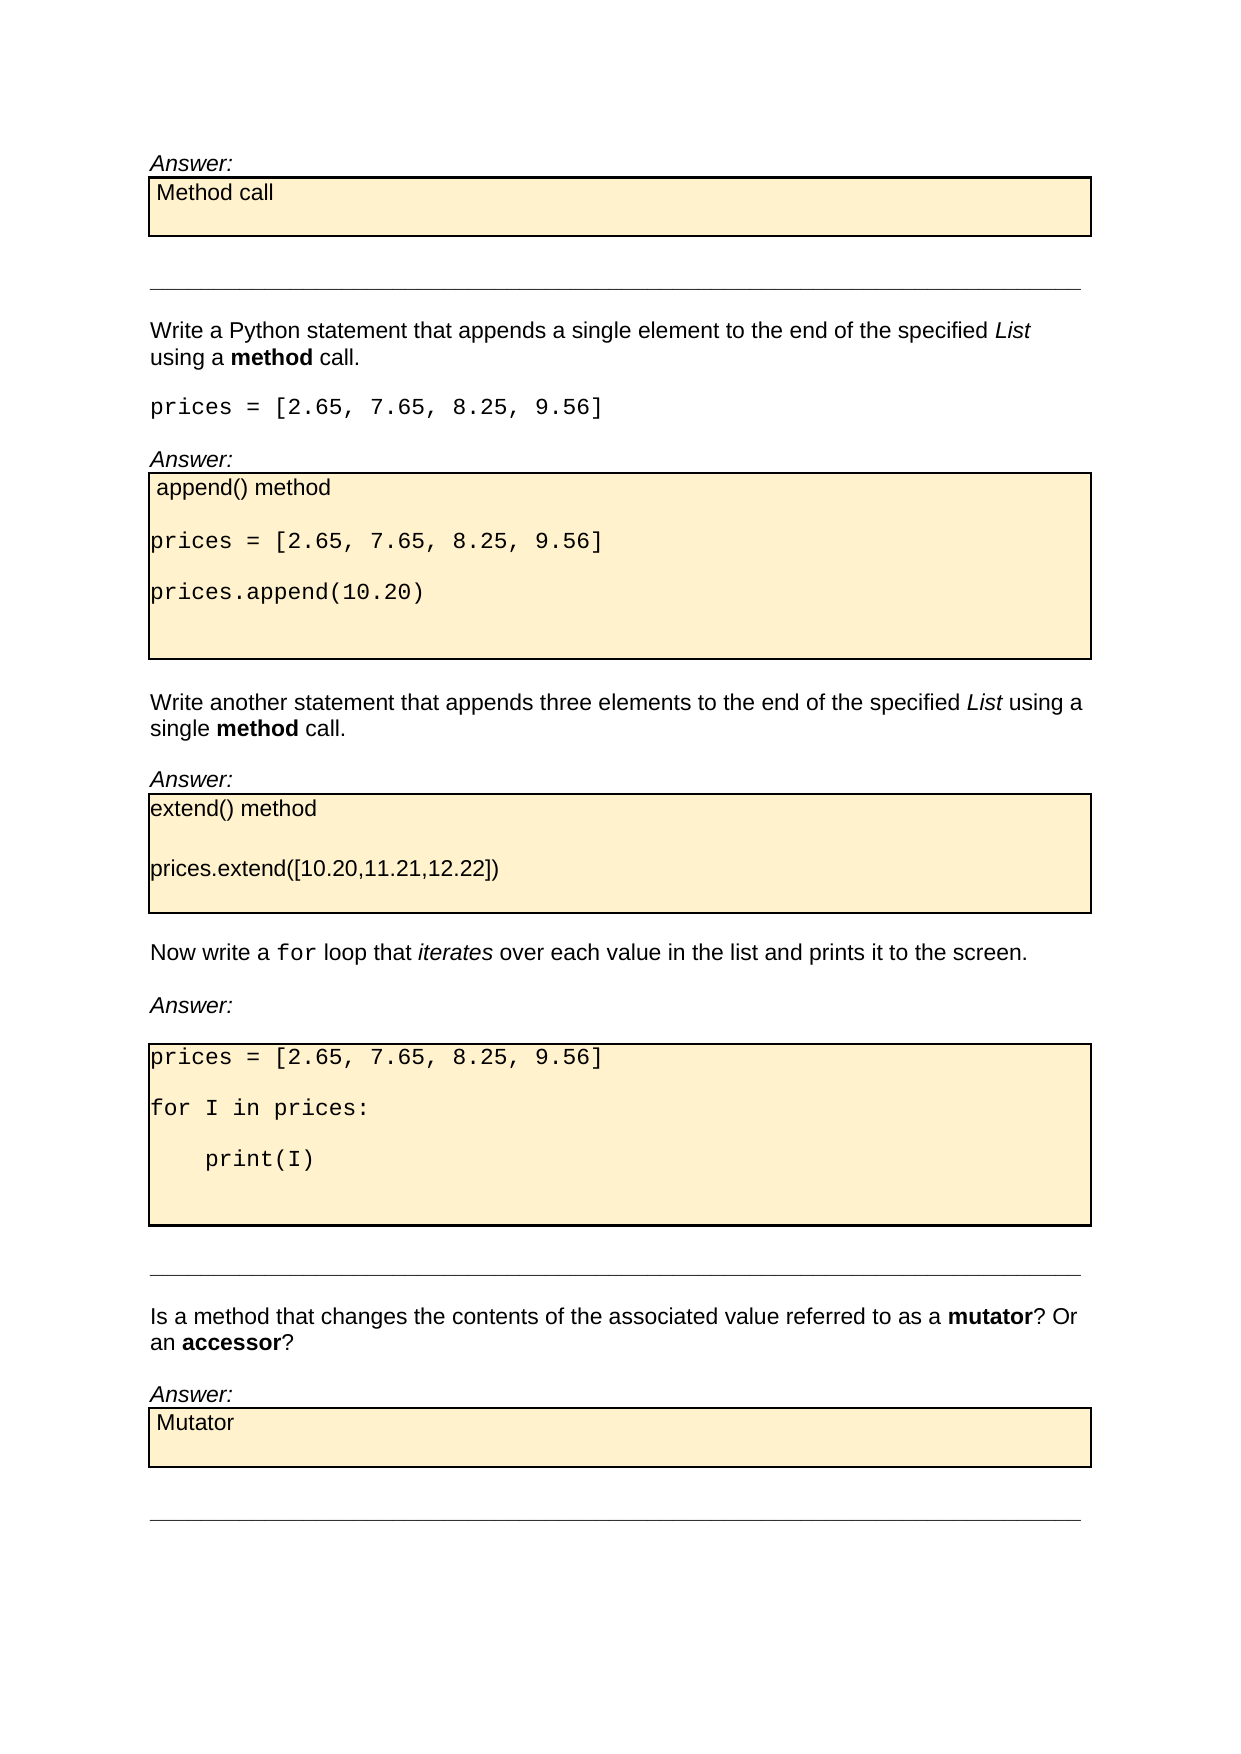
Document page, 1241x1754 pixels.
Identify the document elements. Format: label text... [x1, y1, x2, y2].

text Answer: [150, 992, 1090, 1018]
text prices = [2.65, 7.65, 8.25, 9.56] [150, 395, 1090, 421]
text print(I) [150, 1145, 1090, 1173]
text prices = [2.65, 7.65, 8.25, 9.56] [150, 527, 1090, 556]
text Is a method that changes the contents of the associated value referred to as a mutator? Or an accessor? [150, 1303, 1090, 1356]
text Method call [150, 179, 1090, 205]
text prices.extend([10.20,11.21,12.22]) [150, 853, 1090, 882]
text Write another statement that appends three elements to the end of the specified List using a single method call. [150, 689, 1090, 741]
text Answer: [150, 150, 1090, 176]
text Answer: [150, 766, 1090, 793]
text for I in prices: [150, 1094, 1090, 1122]
text prices.append(10.20) [150, 578, 1090, 606]
text _________________________________________________________________________ [150, 1497, 1090, 1523]
text extend() method [150, 795, 1090, 821]
text append() method [150, 474, 1090, 501]
text Answer: [150, 446, 1090, 472]
text Write a Python statement that appends a single element to the end of the specified List using a method call. [150, 317, 1090, 370]
text _________________________________________________________________________ [150, 1252, 1090, 1278]
text Answer: [150, 1381, 1090, 1407]
text prices = [2.65, 7.65, 8.25, 9.56] [150, 1045, 1090, 1071]
text Mutator [150, 1409, 1090, 1436]
text Now write a for loop that iterates over each value in the list and prints it to the screen. [150, 939, 1090, 967]
text _________________________________________________________________________ [150, 266, 1090, 292]
